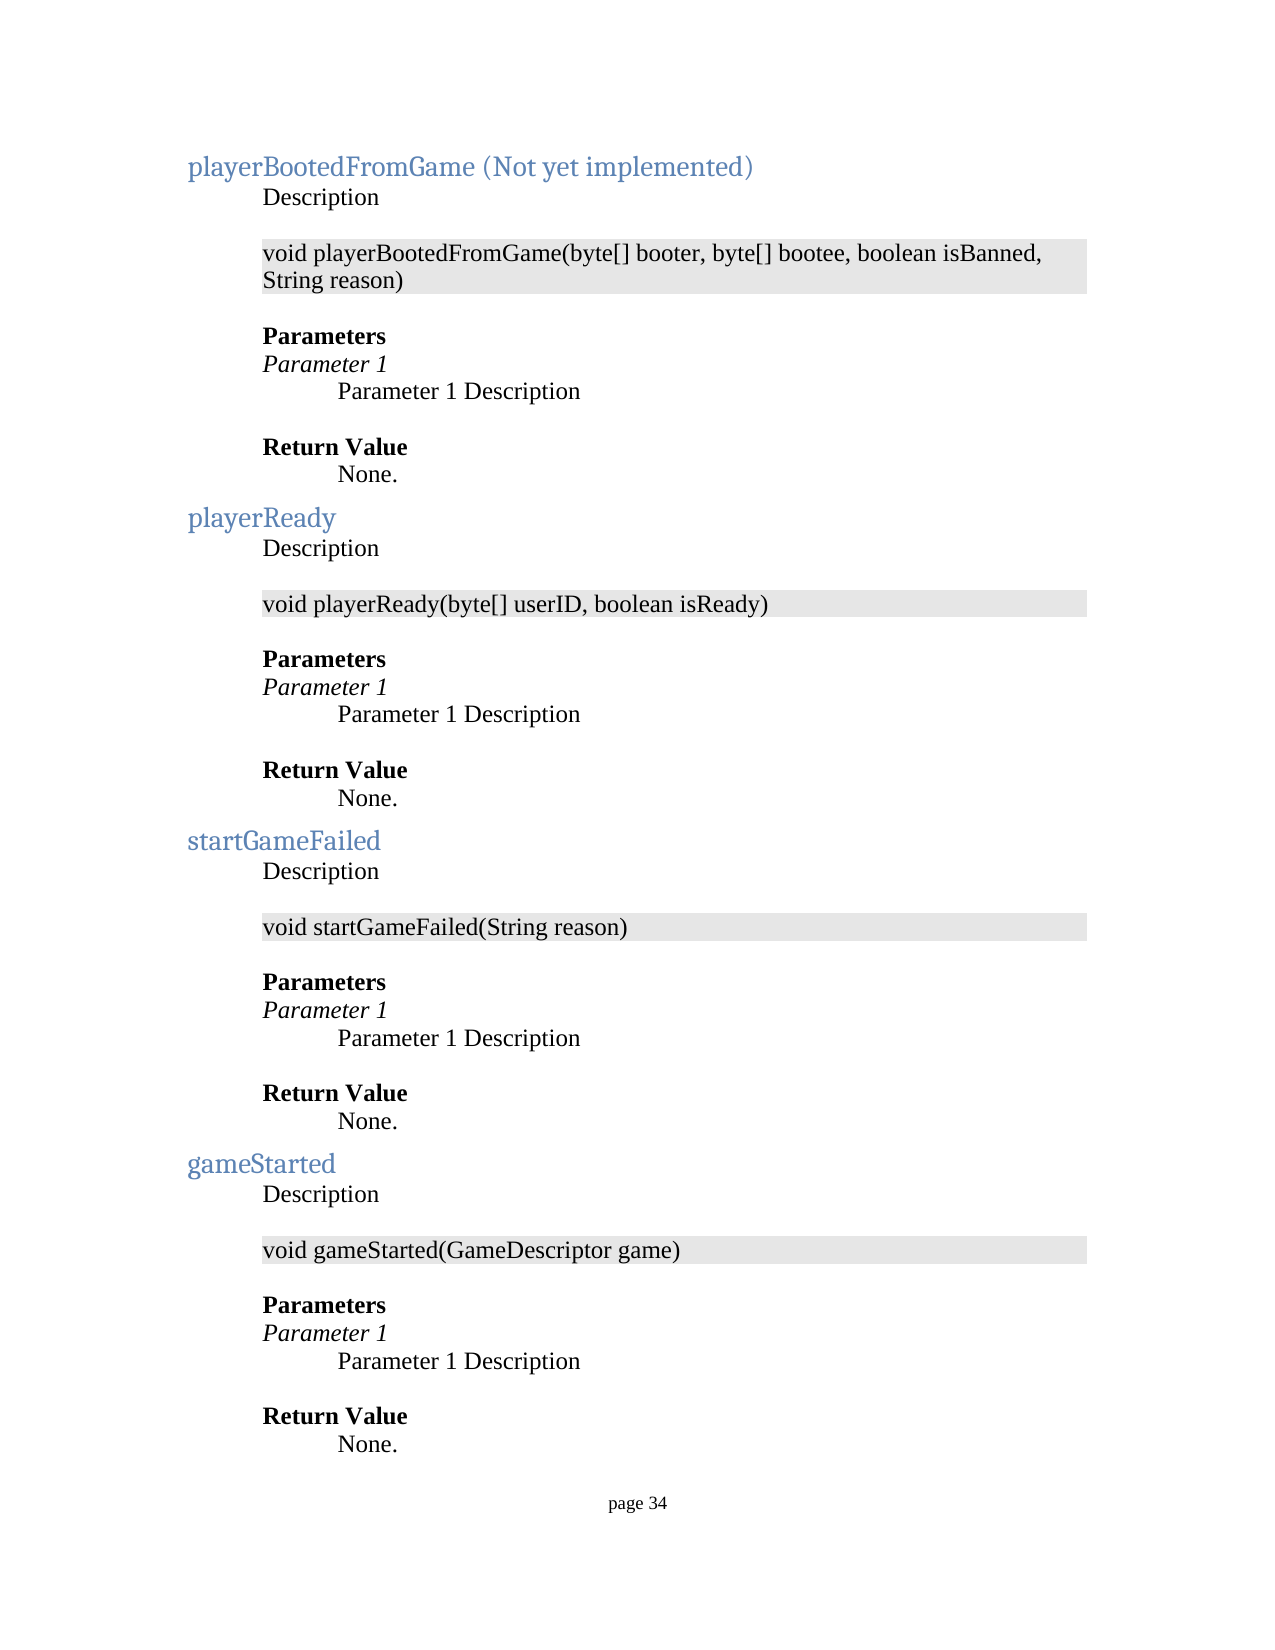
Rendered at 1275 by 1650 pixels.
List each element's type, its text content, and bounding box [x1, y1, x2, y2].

text None. [337, 1107, 1087, 1134]
text Parameter 1 Description [337, 377, 1087, 405]
text None. [337, 784, 1087, 811]
text Parameter 1 [262, 350, 1087, 377]
subtitle startGameFailed [187, 824, 1087, 857]
text Description [262, 1181, 1087, 1208]
text None. [337, 461, 1087, 488]
subtitle playerReady [187, 501, 1087, 534]
text Return Value [262, 756, 1087, 784]
subtitle gameStarted [187, 1147, 1087, 1181]
text Parameter 1 [262, 996, 1087, 1024]
text Description [262, 183, 1087, 211]
text Parameters [262, 1291, 1087, 1319]
text void gameStarted(GameDescriptor game) [262, 1236, 1087, 1264]
text Return Value [262, 1079, 1087, 1107]
text Return Value [262, 1402, 1087, 1430]
text Parameter 1 [262, 673, 1087, 701]
text Parameter 1 [262, 1319, 1087, 1347]
text Parameters [262, 322, 1087, 350]
text Description [262, 534, 1087, 562]
text void startGameFailed(String reason) [262, 913, 1087, 941]
text Description [262, 857, 1087, 885]
text Parameter 1 Description [337, 1024, 1087, 1051]
subtitle playerBootedFromGame (Not yet implemented) [187, 150, 1087, 183]
text void playerBootedFromGame(byte[] booter, byte[] bootee, boolean isBanned, String reason) [262, 239, 1087, 294]
text Parameters [262, 968, 1087, 996]
text Parameter 1 Description [337, 701, 1087, 728]
text Return Value [262, 433, 1087, 461]
text void playerReady(byte[] userID, boolean isReady) [262, 590, 1087, 617]
text Parameters [262, 645, 1087, 673]
text None. [337, 1430, 1087, 1458]
text Parameter 1 Description [337, 1347, 1087, 1374]
